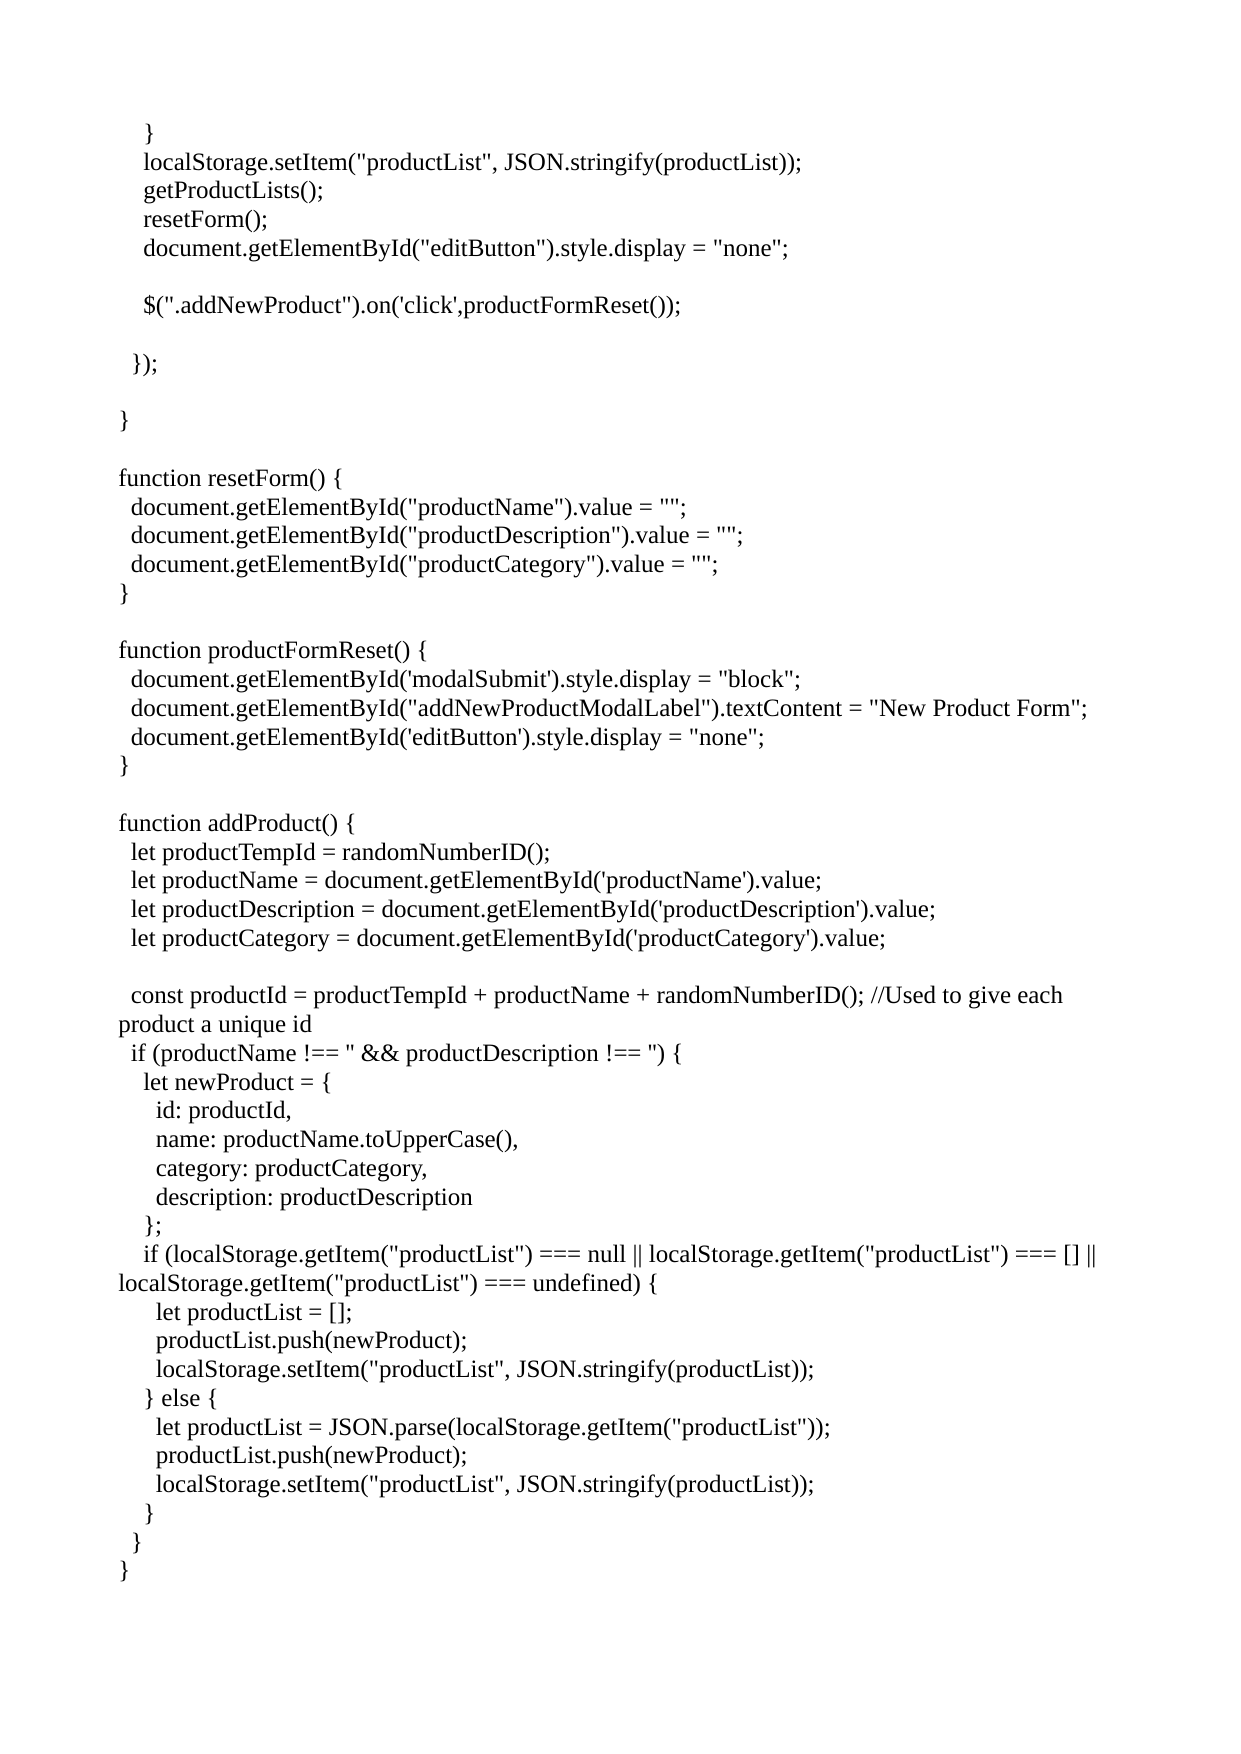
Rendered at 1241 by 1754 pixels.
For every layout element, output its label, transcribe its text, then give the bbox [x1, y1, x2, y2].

text }; [118, 1211, 1122, 1239]
text document.getElementById('modalSubmit').style.display = "block"; [118, 664, 1122, 693]
text $(".addNewProduct").on('click',productFormReset()); [118, 291, 1122, 319]
text function addProduct() { [118, 808, 1122, 837]
text let productName = document.getElementById('productName').value; [118, 866, 1122, 894]
text } [118, 118, 1122, 147]
text document.getElementById("productDescription").value = ""; [118, 521, 1122, 549]
text localStorage.setItem("productList", JSON.stringify(productList)); [118, 1469, 1122, 1498]
text const productId = productTempId + productName + randomNumberID(); //Used to give each product a unique id [118, 981, 1122, 1038]
text let productCategory = document.getElementById('productCategory').value; [118, 923, 1122, 952]
text document.getElementById("productCategory").value = ""; [118, 549, 1122, 578]
text getProductLists(); [118, 176, 1122, 204]
text function resetForm() { [118, 463, 1122, 492]
text } [118, 751, 1122, 779]
text category: productCategory, [118, 1153, 1122, 1182]
text document.getElementById('editButton').style.display = "none"; [118, 722, 1122, 751]
text id: productId, [118, 1096, 1122, 1124]
text resetForm(); [118, 204, 1122, 233]
text } else { [118, 1383, 1122, 1412]
text let productList = JSON.parse(localStorage.getItem("productList")); [118, 1412, 1122, 1441]
text name: productName.toUpperCase(), [118, 1124, 1122, 1153]
text } [118, 578, 1122, 607]
text document.getElementById("editButton").style.display = "none"; [118, 233, 1122, 262]
text description: productDescription [118, 1182, 1122, 1211]
text let newProduct = { [118, 1067, 1122, 1096]
text localStorage.setItem("productList", JSON.stringify(productList)); [118, 1354, 1122, 1383]
text let productList = []; [118, 1297, 1122, 1326]
text productList.push(newProduct); [118, 1326, 1122, 1354]
text localStorage.setItem("productList", JSON.stringify(productList)); [118, 147, 1122, 176]
text if (productName !== '' && productDescription !== '') { [118, 1038, 1122, 1067]
text function productFormReset() { [118, 636, 1122, 664]
text let productTempId = randomNumberID(); [118, 837, 1122, 866]
text } [118, 1498, 1122, 1527]
text } [118, 1556, 1122, 1584]
text let productDescription = document.getElementById('productDescription').value; [118, 894, 1122, 923]
text }); [118, 348, 1122, 377]
text document.getElementById("productName").value = ""; [118, 492, 1122, 521]
text } [118, 406, 1122, 434]
text productList.push(newProduct); [118, 1441, 1122, 1469]
text document.getElementById("addNewProductModalLabel").textContent = "New Product Form"; [118, 693, 1122, 722]
text } [118, 1527, 1122, 1556]
text if (localStorage.getItem("productList") === null || localStorage.getItem("productList") === [] || localStorage.getItem("productList") === undefined) { [118, 1239, 1122, 1297]
